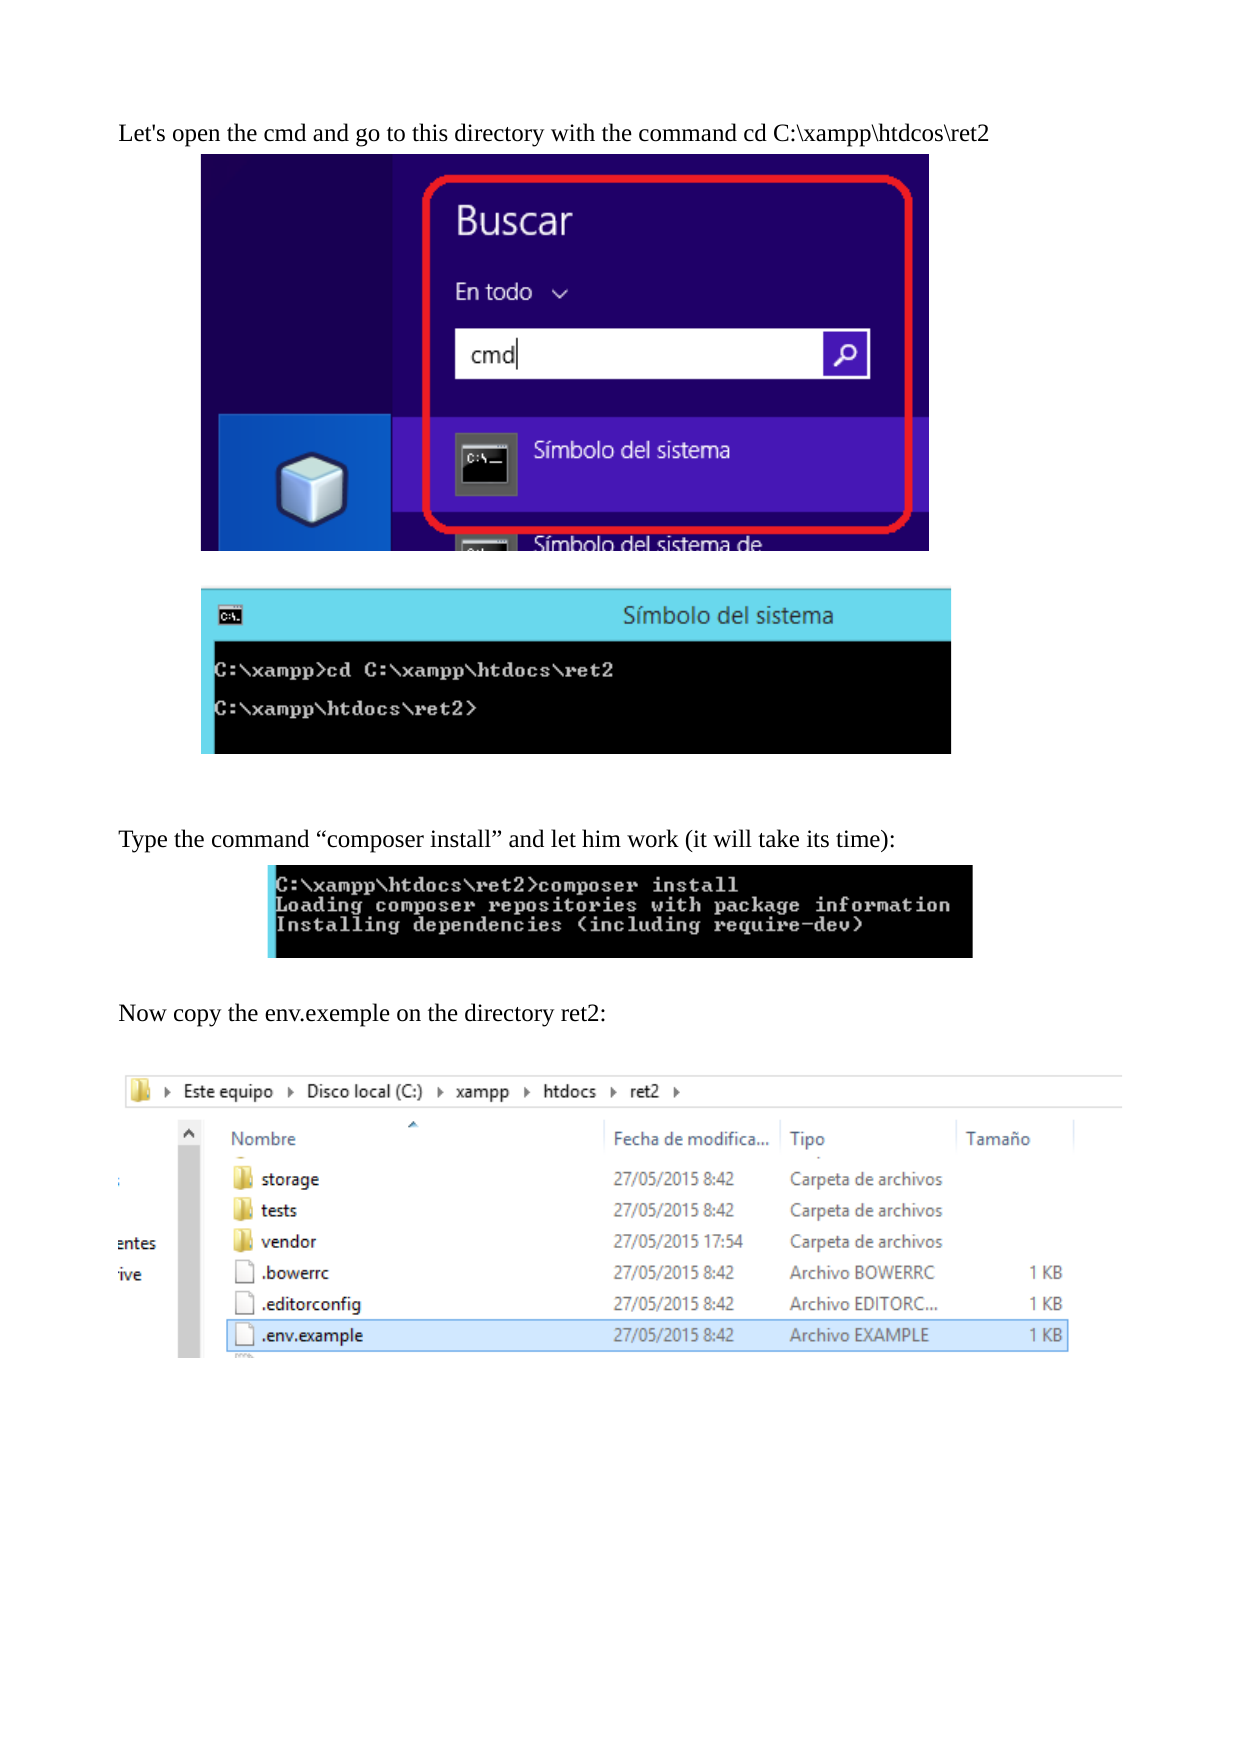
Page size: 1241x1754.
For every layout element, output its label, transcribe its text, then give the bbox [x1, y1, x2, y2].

text Type the command “composer install” and let him work (it will take its time): [118, 795, 1122, 852]
text Let's open the cmd and go to this directory with the command cd C:\xampp\htdcos\ret2 [118, 118, 1122, 580]
text Now copy the env.exemple on the directory ret2: [118, 998, 1122, 1056]
